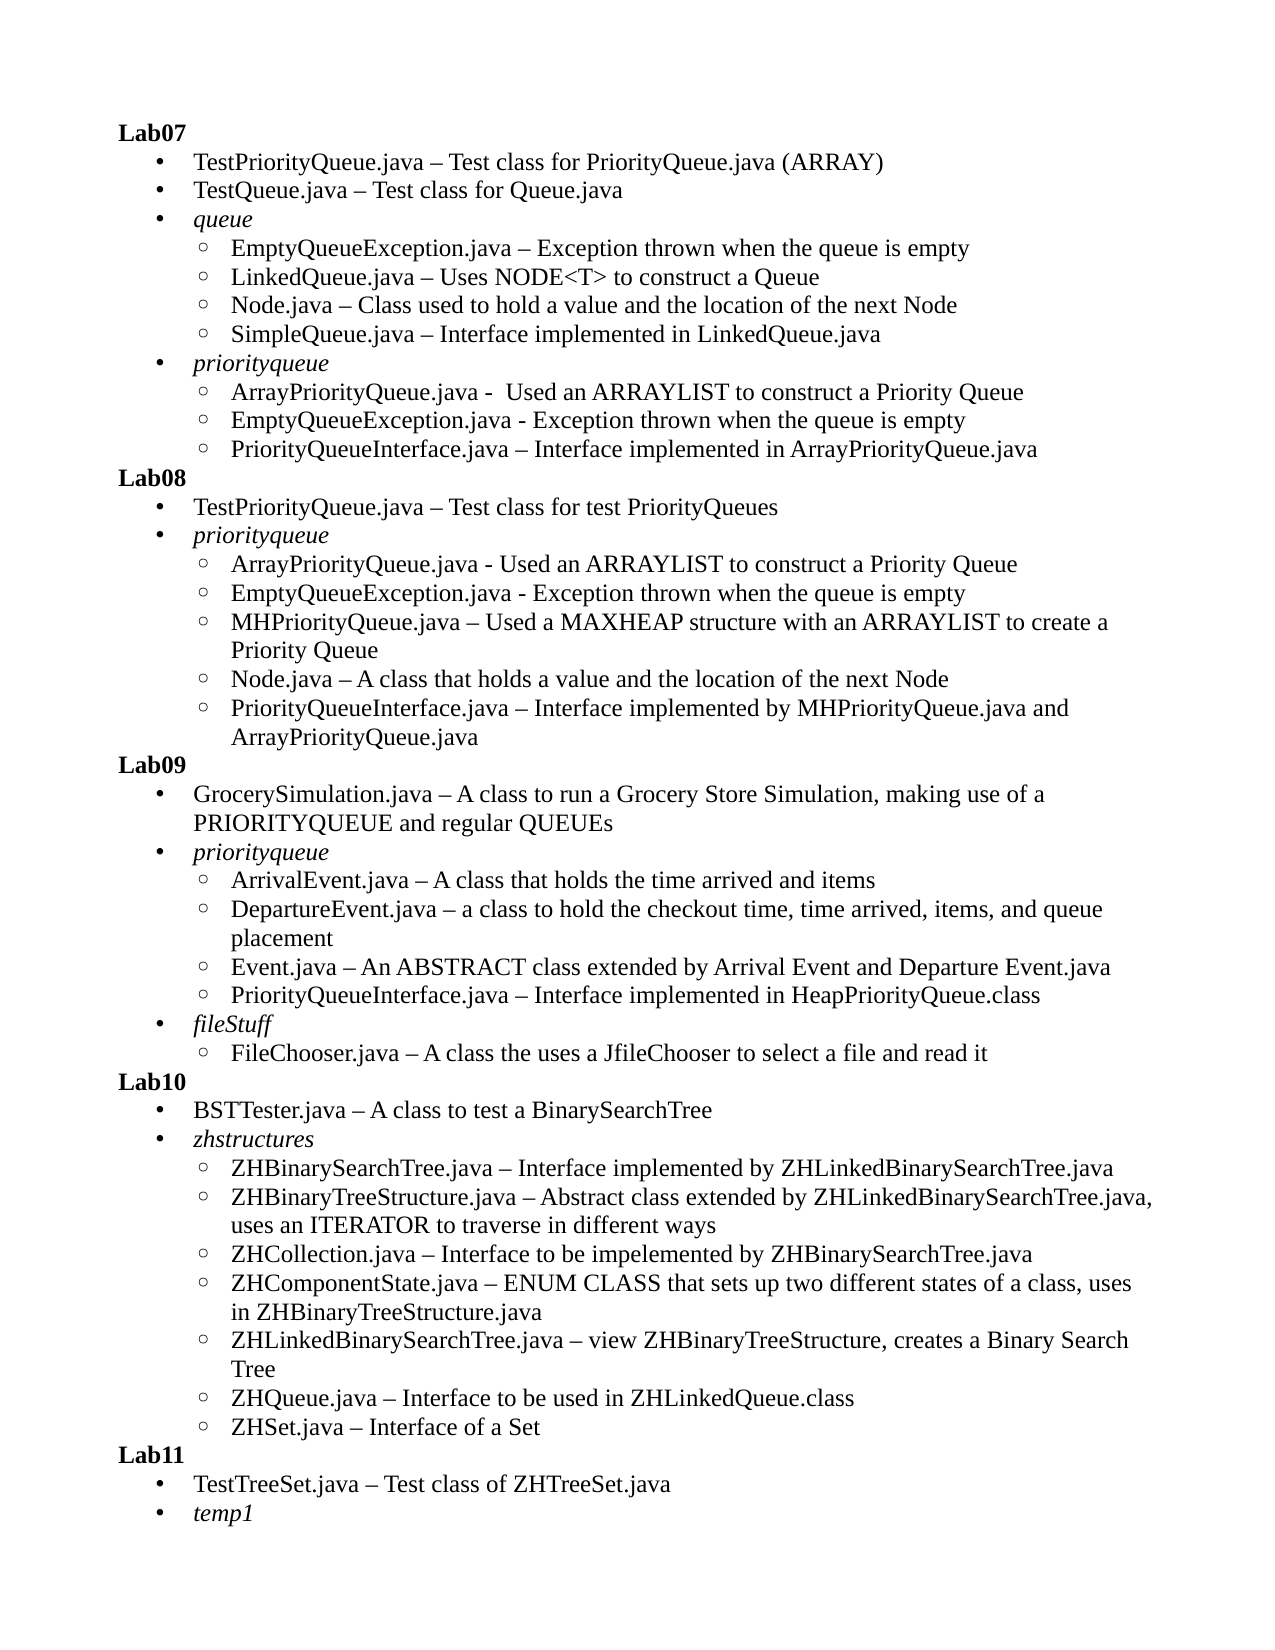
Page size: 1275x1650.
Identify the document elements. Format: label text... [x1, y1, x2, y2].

list BSTTester.java – A class to test a BinarySearchTree [156, 1096, 1157, 1124]
list EmptyQueueException.java – Exception thrown when the queue is empty [193, 233, 1157, 262]
list queue [156, 204, 1157, 233]
list SimpleQueue.java – Interface implemented in LinkedQueue.java [193, 319, 1157, 348]
list EmptyQueueException.java - Exception thrown when the queue is empty [193, 578, 1157, 607]
list EmptyQueueException.java - Exception thrown when the queue is empty [193, 406, 1157, 434]
list ZHBinaryTreeStructure.java – Abstract class extended by ZHLinkedBinarySearchTree.java, uses an ITERATOR to traverse in different ways [193, 1182, 1157, 1239]
list Node.java – A class that holds a value and the location of the next Node [193, 664, 1157, 693]
list ArrayPriorityQueue.java - Used an ARRAYLIST to construct a Priority Queue [193, 549, 1157, 578]
text Lab11 [118, 1441, 1157, 1469]
list priorityqueue [156, 348, 1157, 377]
list ZHCollection.java – Interface to be impelemented by ZHBinarySearchTree.java [193, 1239, 1157, 1268]
text Lab09 [118, 751, 1157, 779]
list temp1 [156, 1498, 1157, 1527]
list fileStuff [156, 1009, 1157, 1038]
text Lab10 [118, 1067, 1157, 1096]
list ZHLinkedBinarySearchTree.java – view ZHBinaryTreeStructure, creates a Binary Search Tree [193, 1326, 1157, 1383]
list ArrayPriorityQueue.java - Used an ARRAYLIST to construct a Priority Queue [193, 377, 1157, 406]
list TestQueue.java – Test class for Queue.java [156, 176, 1157, 204]
list DepartureEvent.java – a class to hold the checkout time, time arrived, items, and queue placement [193, 894, 1157, 952]
list MHPriorityQueue.java – Used a MAXHEAP structure with an ARRAYLIST to create a Priority Queue [193, 607, 1157, 664]
text Lab08 [118, 463, 1157, 492]
list GrocerySimulation.java – A class to run a Grocery Store Simulation, making use of a PRIORITYQUEUE and regular QUEUEs [156, 779, 1157, 837]
list zhstructures [156, 1124, 1157, 1153]
list ArrivalEvent.java – A class that holds the time arrived and items [193, 866, 1157, 894]
list ZHQueue.java – Interface to be used in ZHLinkedQueue.class [193, 1383, 1157, 1412]
list ZHComponentState.java – ENUM CLASS that sets up two different states of a class, uses in ZHBinaryTreeStructure.java [193, 1268, 1157, 1326]
list LinkedQueue.java – Uses NODE<T> to construct a Queue [193, 262, 1157, 291]
list FileChooser.java – A class the uses a JfileChooser to select a file and read it [193, 1038, 1157, 1067]
list PriorityQueueInterface.java – Interface implemented by MHPriorityQueue.java and ArrayPriorityQueue.java [193, 693, 1157, 751]
list PriorityQueueInterface.java – Interface implemented in HeapPriorityQueue.class [193, 981, 1157, 1009]
list ZHSet.java – Interface of a Set [193, 1412, 1157, 1441]
list ZHBinarySearchTree.java – Interface implemented by ZHLinkedBinarySearchTree.java [193, 1153, 1157, 1182]
list Node.java – Class used to hold a value and the location of the next Node [193, 291, 1157, 319]
list TestTreeSet.java – Test class of ZHTreeSet.java [156, 1469, 1157, 1498]
list PriorityQueueInterface.java – Interface implemented in ArrayPriorityQueue.java [193, 434, 1157, 463]
list priorityqueue [156, 521, 1157, 549]
list TestPriorityQueue.java – Test class for test PriorityQueues [156, 492, 1157, 521]
list Event.java – An ABSTRACT class extended by Arrival Event and Departure Event.java [193, 952, 1157, 981]
list TestPriorityQueue.java – Test class for PriorityQueue.java (ARRAY) [156, 147, 1157, 176]
text Lab07 [118, 118, 1157, 147]
list priorityqueue [156, 837, 1157, 866]
